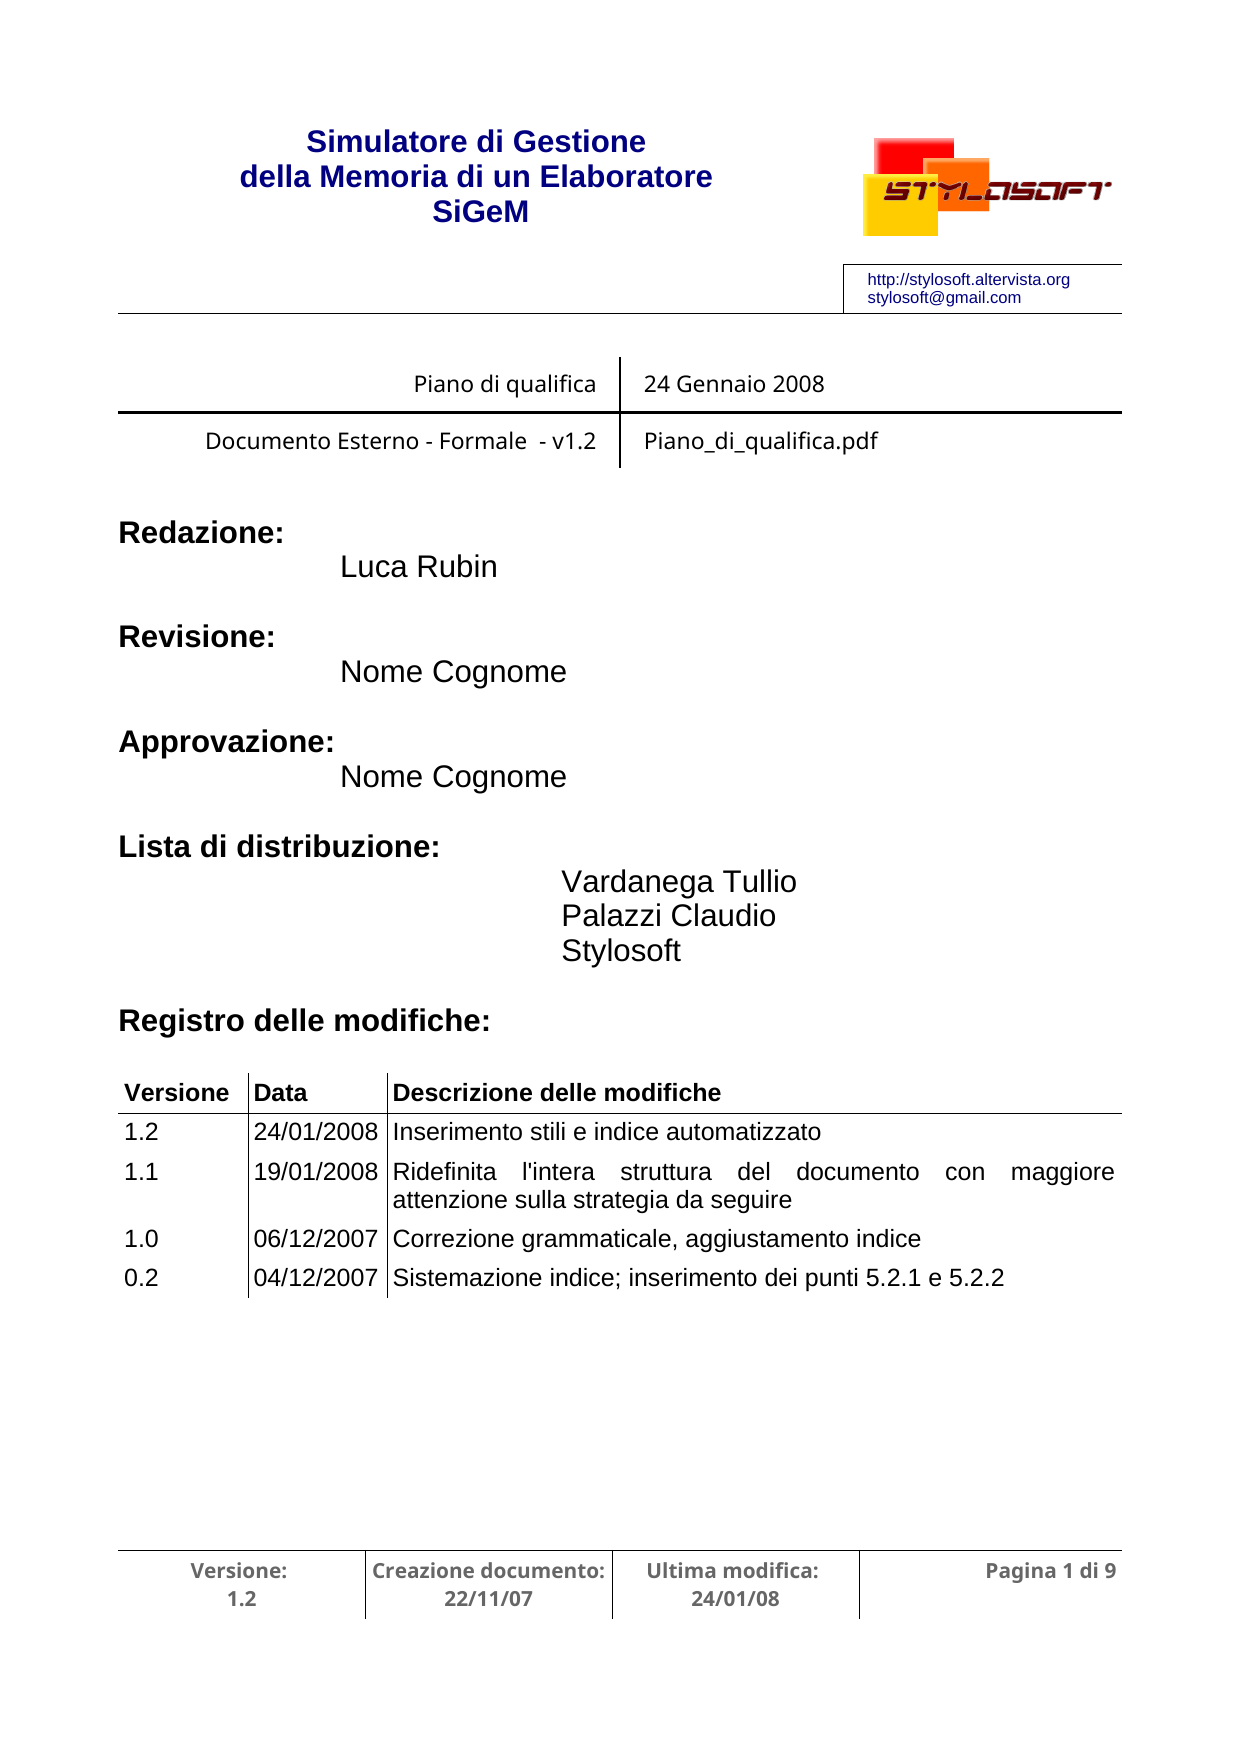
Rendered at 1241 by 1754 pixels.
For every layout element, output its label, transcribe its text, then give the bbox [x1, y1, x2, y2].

table_header Descrizione delle modifiche [388, 1073, 1122, 1112]
table_cell 1.2 [118, 1114, 248, 1152]
table_cell Sistemazione indice; inserimento dei punti 5.2.1 e 5.2.2 [388, 1259, 1122, 1298]
table_cell Inserimento stili e indice automatizzato [388, 1114, 1122, 1152]
text Registro delle modifiche: [118, 1003, 1122, 1038]
table_header 24 Gennaio 2008 [621, 357, 1122, 411]
table_cell 06/12/2007 [249, 1219, 387, 1258]
table_cell Correzione grammaticale, aggiustamento indice [388, 1219, 1122, 1258]
table_cell 04/12/2007 [249, 1259, 387, 1298]
table_cell 19/01/2008 [249, 1152, 387, 1219]
text Vardanega Tullio [118, 864, 1122, 898]
text Luca Rubin [118, 549, 1122, 584]
table_header Piano di qualifica [118, 357, 619, 411]
text Redazione: [118, 515, 1122, 549]
table_cell Documento Esterno - Formale - v1.2 [118, 414, 619, 468]
text Stylosoft [118, 933, 1122, 968]
table_cell 24/01/2008 [249, 1114, 387, 1152]
table_cell 1.0 [118, 1219, 248, 1258]
text Nome Cognome [118, 654, 1122, 689]
table_cell Piano_di_qualifica.pdf [621, 414, 1122, 468]
table_cell 0.2 [118, 1259, 248, 1298]
table_header Data [249, 1073, 387, 1112]
text Revisione: [118, 619, 1122, 654]
picture [848, 123, 1117, 247]
text Lista di distribuzione: [118, 829, 1122, 864]
text Nome Cognome [118, 759, 1122, 794]
text Palazzi Claudio [118, 898, 1122, 933]
table_cell Ridefinita l'intera struttura del documento con maggiore attenzione sulla strategia da seguire [388, 1152, 1122, 1219]
table_cell 1.1 [118, 1152, 248, 1219]
text Approvazione: [118, 724, 1122, 759]
table_header Versione [118, 1073, 248, 1112]
